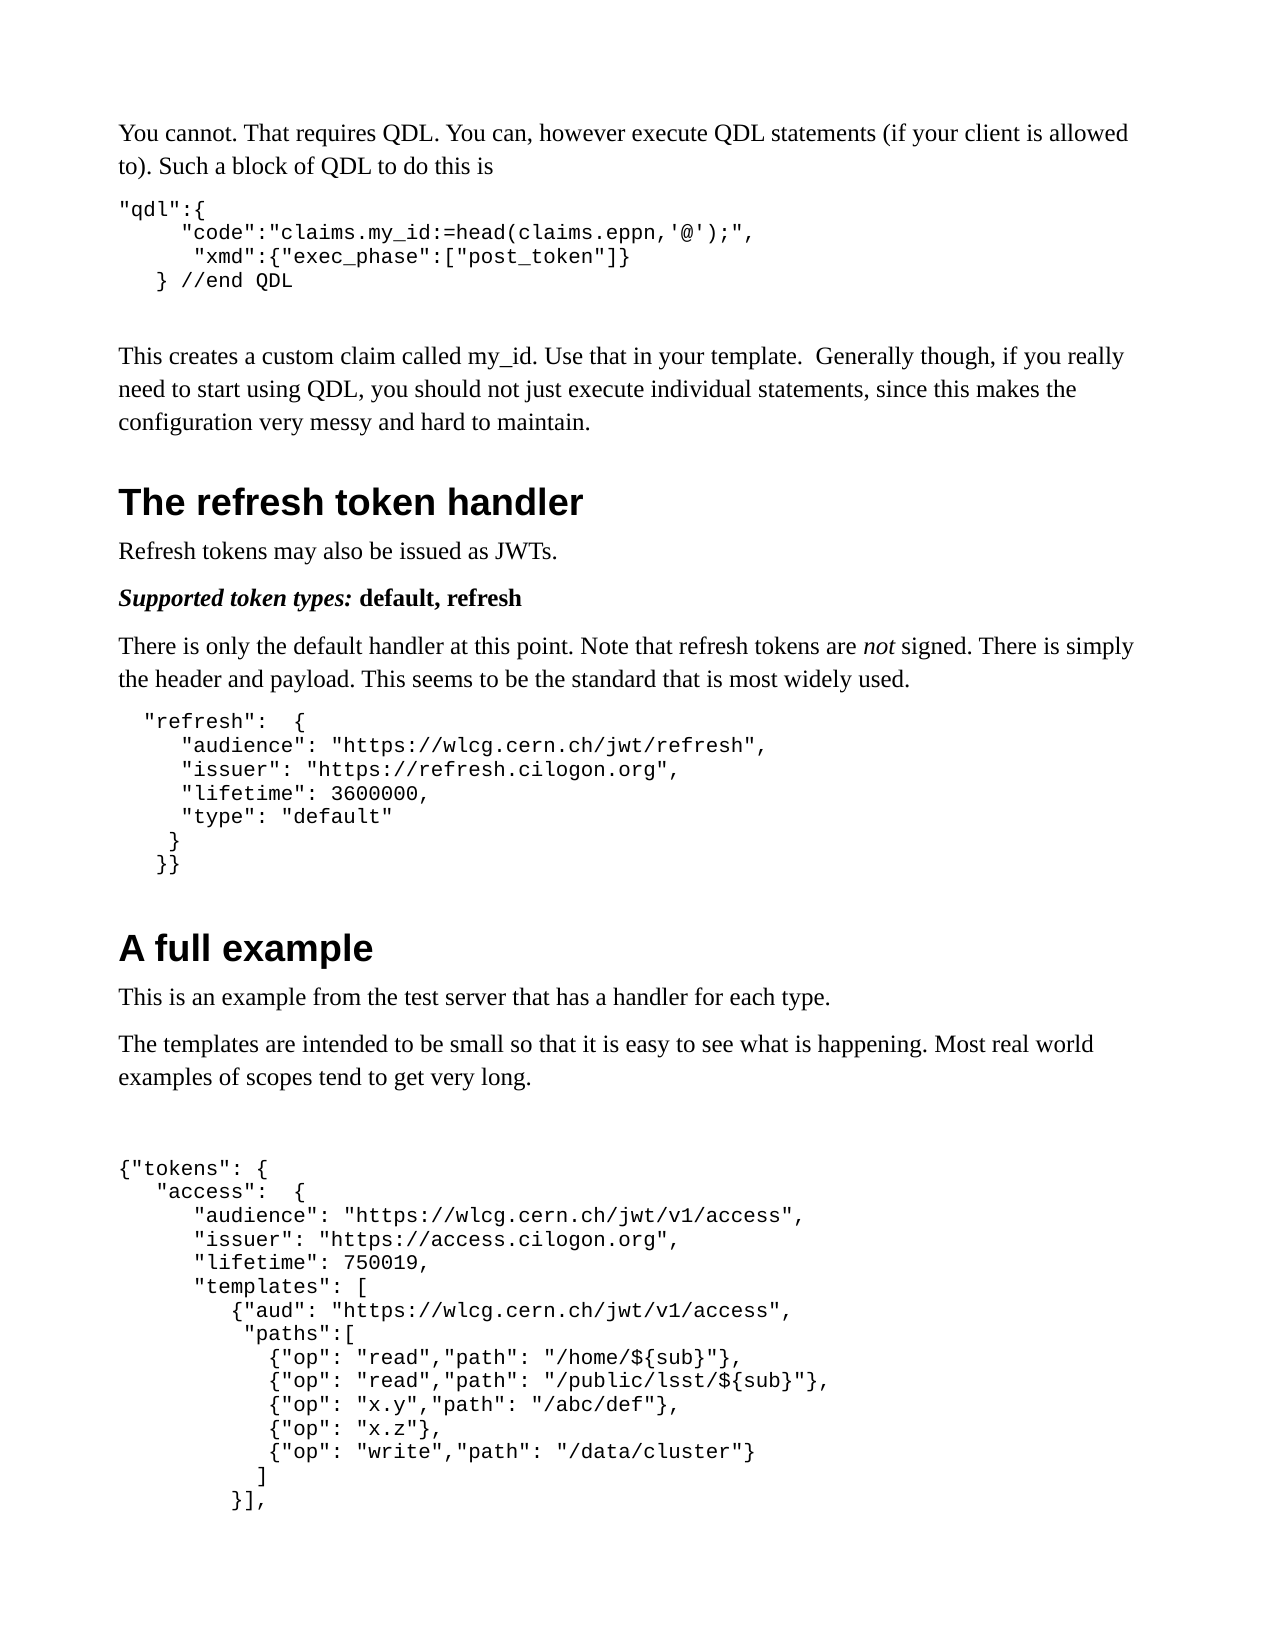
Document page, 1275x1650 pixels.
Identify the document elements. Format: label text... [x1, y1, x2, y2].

text {"op": "read","path": "/public/lsst/${sub}"}, [118, 1371, 1157, 1394]
text "type": "default" [118, 806, 1157, 830]
text The templates are intended to be small so that it is easy to see what is happening. Most real world examples of scopes tend to get very long. [118, 1029, 1157, 1091]
text {"op": "x.y","path": "/abc/def"}, [118, 1394, 1157, 1418]
text }], [118, 1489, 1157, 1512]
text Refresh tokens may also be issued as JWTs. [118, 536, 1157, 564]
text "xmd":{"exec_phase":["post_token"]} [118, 246, 1157, 270]
text This is an example from the test server that has a handler for each type. [118, 982, 1157, 1011]
subtitle A full example [118, 926, 1157, 969]
text "audience": "https://wlcg.cern.ch/jwt/v1/access", [118, 1205, 1157, 1229]
text {"op": "write","path": "/data/cluster"} [118, 1441, 1157, 1465]
text "audience": "https://wlcg.cern.ch/jwt/refresh", [118, 735, 1157, 759]
text "issuer": "https://access.cilogon.org", [118, 1229, 1157, 1252]
text }} [118, 853, 1157, 877]
text {"op": "x.z"}, [118, 1418, 1157, 1441]
text This creates a custom claim called my_id. Use that in your template. Generally though, if you really need to start using QDL, you should not just execute individual statements, since this makes the configuration very messy and hard to maintain. [118, 341, 1157, 436]
text {"aud": "https://wlcg.cern.ch/jwt/v1/access", [118, 1299, 1157, 1323]
text "access": { [118, 1181, 1157, 1205]
subtitle The refresh token handler [118, 479, 1157, 523]
text "refresh": { [118, 712, 1157, 735]
text "code":"claims.my_id:=head(claims.eppn,'@');", [118, 222, 1157, 246]
text Supported token types: default, refresh [118, 583, 1157, 612]
text ] [118, 1465, 1157, 1489]
text {"op": "read","path": "/home/${sub}"}, [118, 1347, 1157, 1371]
text You cannot. That requires QDL. You can, however execute QDL statements (if your client is allowed to). Such a block of QDL to do this is [118, 118, 1157, 180]
text {"tokens": { [118, 1158, 1157, 1181]
text "qdl":{ [118, 199, 1157, 222]
text There is only the default handler at this point. Note that refresh tokens are not signed. There is simply the header and payload. This seems to be the standard that is most widely used. [118, 631, 1157, 693]
text "issuer": "https://refresh.cilogon.org", [118, 759, 1157, 782]
text } [118, 830, 1157, 853]
text "lifetime": 3600000, [118, 782, 1157, 806]
text "paths":[ [118, 1323, 1157, 1347]
text "templates": [ [118, 1276, 1157, 1299]
text } //end QDL [118, 270, 1157, 293]
text "lifetime": 750019, [118, 1252, 1157, 1276]
